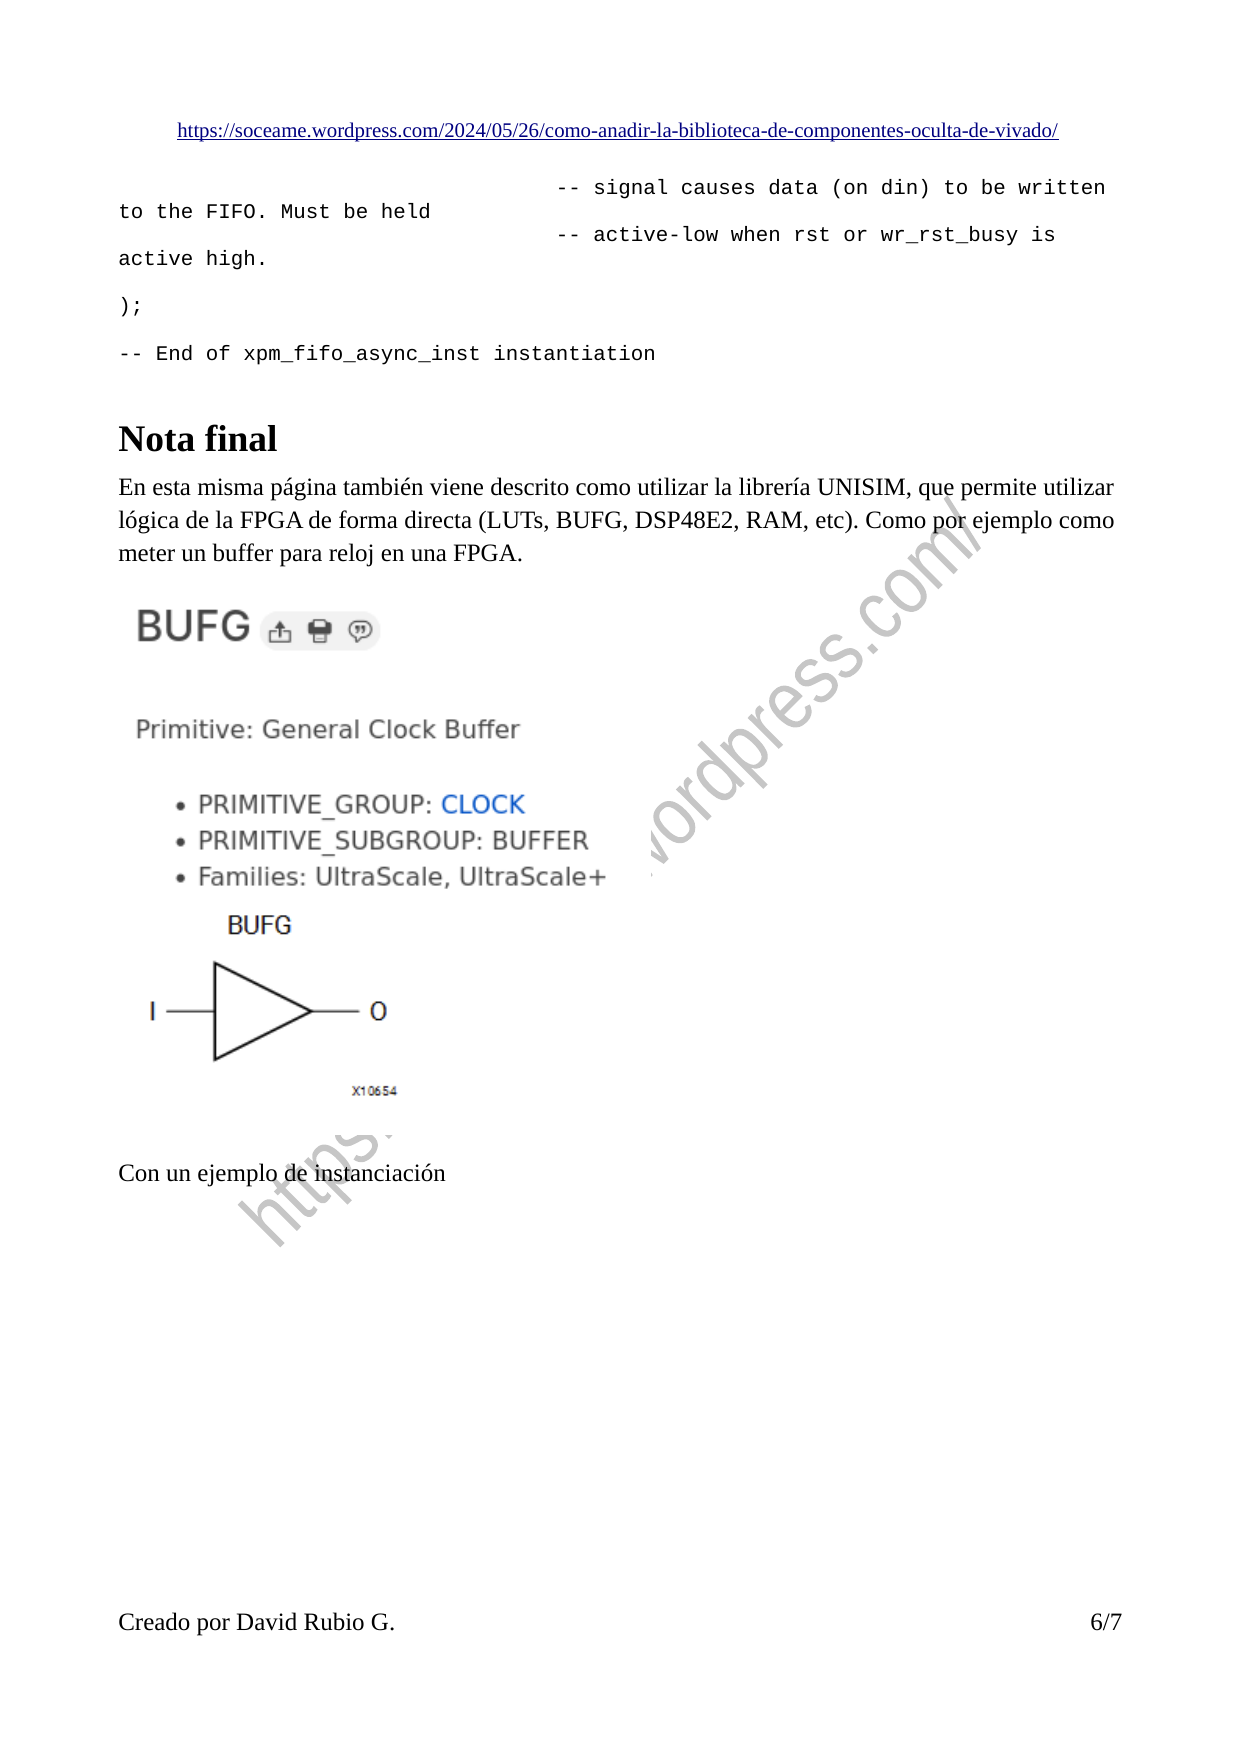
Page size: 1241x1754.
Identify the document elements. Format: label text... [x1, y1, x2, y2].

picture [118, 585, 651, 1135]
text En esta misma página también viene descrito como utilizar la librería UNISIM, que permite utilizar lógica de la FPGA de forma directa (LUTs, BUFG, DSP48E2, RAM, etc). Como por ejemplo como meter un buffer para reloj en una FPGA. [118, 472, 1122, 567]
text -- End of xpm_fifo_async_inst instantiation [118, 343, 1122, 366]
subtitle Nota final [118, 417, 1122, 460]
text Con un ejemplo de instanciación [118, 1158, 328, 1187]
text Con un ejemplo de instanciación [338, 1158, 1122, 1187]
text -- active-low when rst or wr_rst_busy is active high. [118, 224, 1122, 272]
text -- signal causes data (on din) to be written to the FIFO. Must be held [118, 177, 1122, 224]
text ); [118, 295, 1122, 319]
